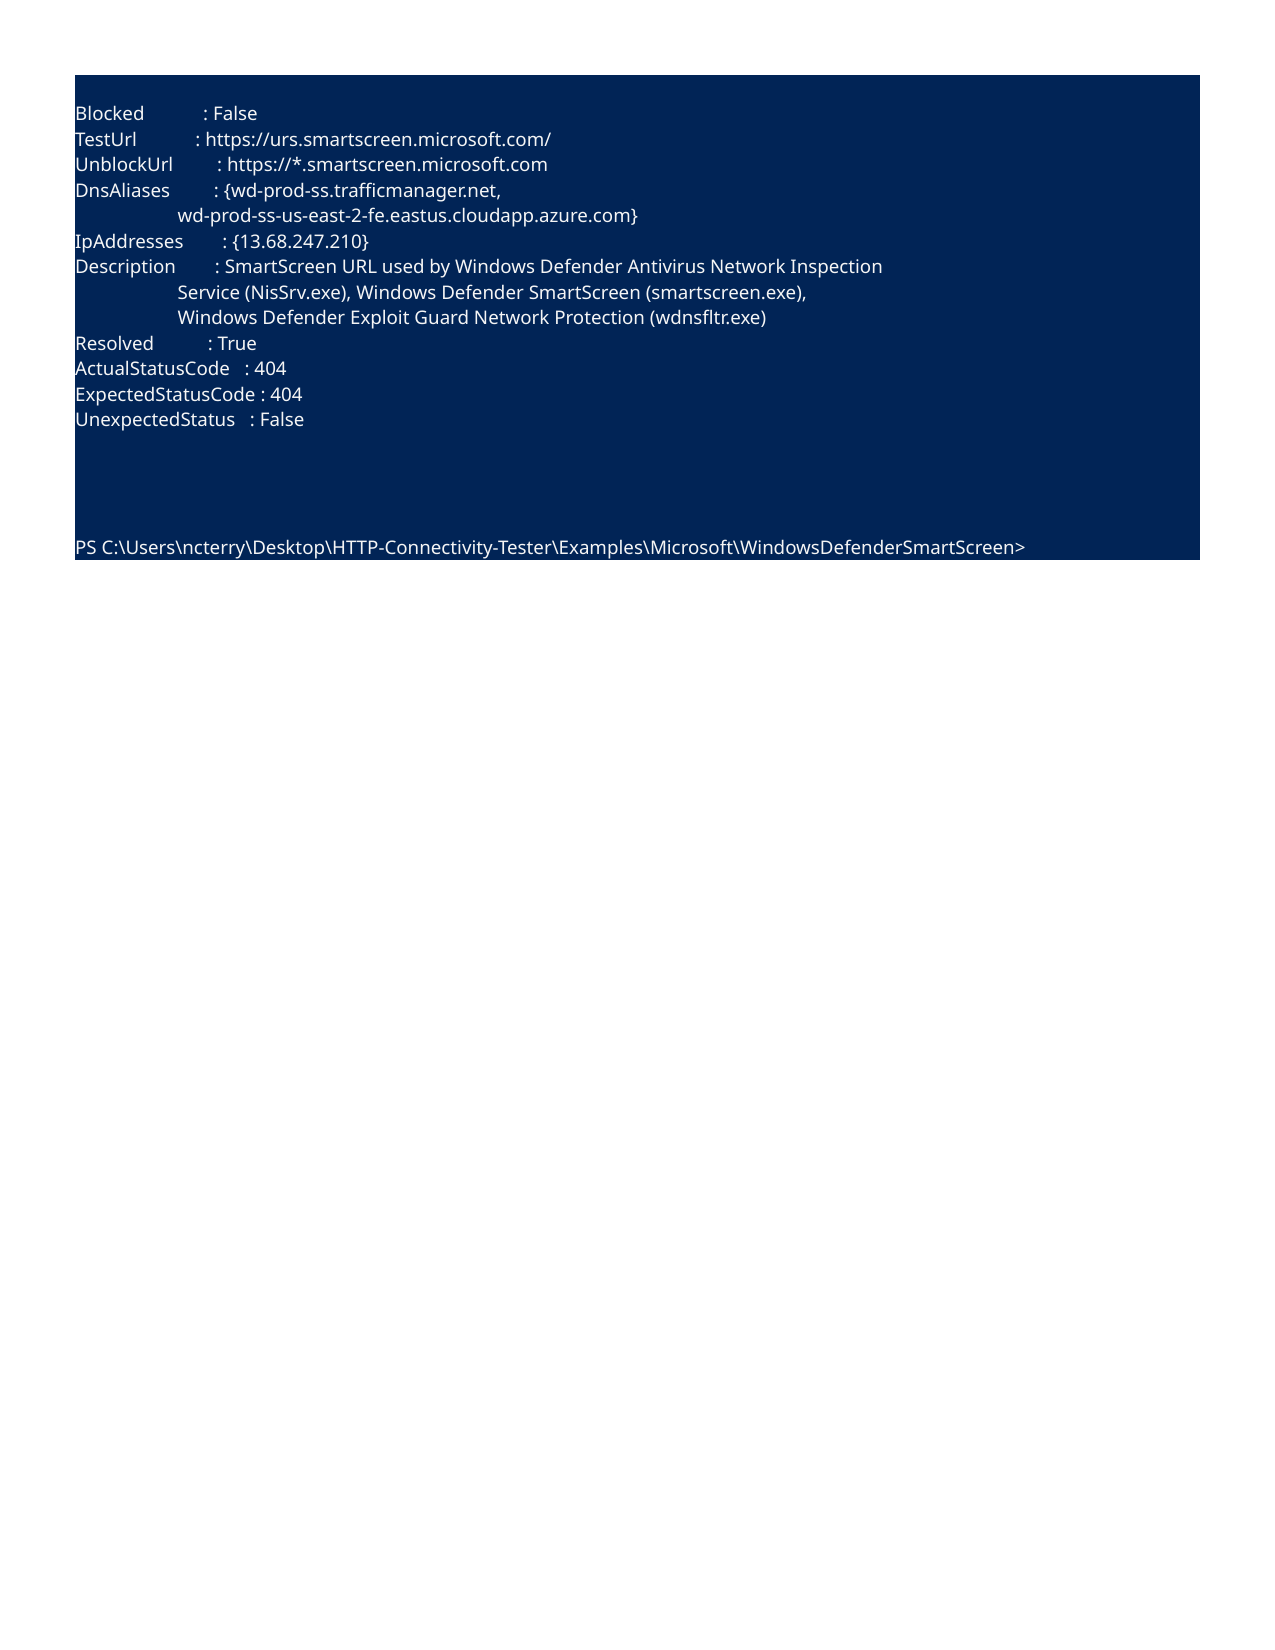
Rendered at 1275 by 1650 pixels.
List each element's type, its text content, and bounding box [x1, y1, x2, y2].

text ActualStatusCode : 404 [75, 356, 1200, 381]
text UnblockUrl : https://*.smartscreen.microsoft.com [75, 152, 1200, 177]
text UnexpectedStatus : False [75, 407, 1200, 432]
text Blocked : False [75, 101, 1200, 126]
text ExpectedStatusCode : 404 [75, 381, 1200, 407]
text DnsAliases : {wd-prod-ss.trafficmanager.net, [75, 177, 1200, 203]
text PS C:\Users\ncterry\Desktop\HTTP-Connectivity-Tester\Examples\Microsoft\WindowsDefenderSmartScreen> [75, 534, 1200, 560]
text IpAddresses : {13.68.247.210} [75, 228, 1200, 254]
text Description : SmartScreen URL used by Windows Defender Antivirus Network Inspection [75, 254, 1200, 279]
text wd-prod-ss-us-east-2-fe.eastus.cloudapp.azure.com} [75, 203, 1200, 228]
text Windows Defender Exploit Guard Network Protection (wdnsfltr.exe) [75, 305, 1200, 330]
text Resolved : True [75, 330, 1200, 356]
text TestUrl : https://urs.smartscreen.microsoft.com/ [75, 126, 1200, 152]
text Service (NisSrv.exe), Windows Defender SmartScreen (smartscreen.exe), [75, 279, 1200, 305]
